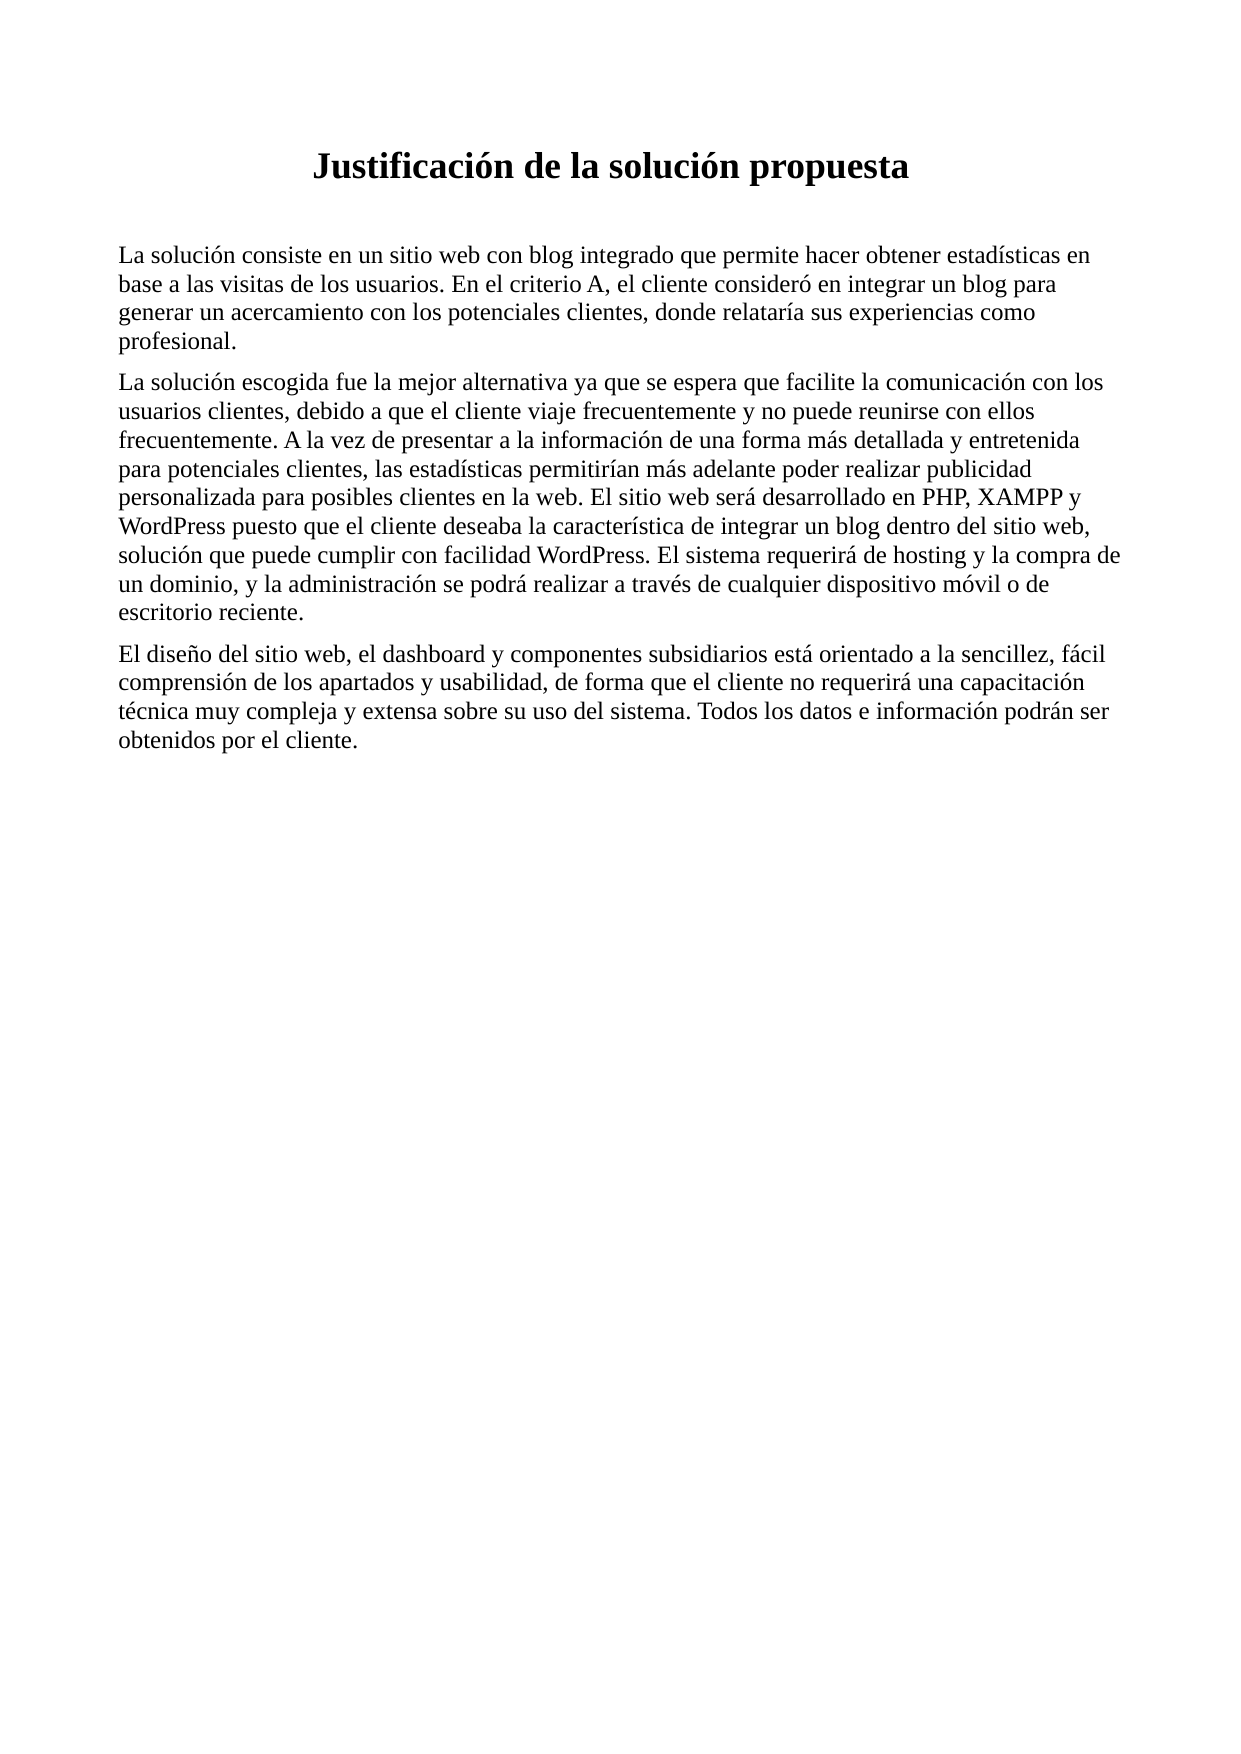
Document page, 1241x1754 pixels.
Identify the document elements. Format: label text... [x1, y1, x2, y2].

text La solución escogida fue la mejor alternativa ya que se espera que facilite la comunicación con los usuarios clientes, debido a que el cliente viaje frecuentemente y no puede reunirse con ellos frecuentemente. A la vez de presentar a la información de una forma más detallada y entretenida para potenciales clientes, las estadísticas permitirían más adelante poder realizar publicidad personalizada para posibles clientes en la web. El sitio web será desarrollado en PHP, XAMPP y WordPress puesto que el cliente deseaba la característica de integrar un blog dentro del sitio web, solución que puede cumplir con facilidad WordPress. El sistema requerirá de hosting y la compra de un dominio, y la administración se podrá realizar a través de cualquier dispositivo móvil o de escritorio reciente. [118, 367, 1122, 626]
text El diseño del sitio web, el dashboard y componentes subsidiarios está orientado a la sencillez, fácil comprensión de los apartados y usabilidad, de forma que el cliente no requerirá una capacitación técnica muy compleja y extensa sobre su uso del sistema. Todos los datos e información podrán ser obtenidos por el cliente. [118, 639, 1122, 754]
text La solución consiste en un sitio web con blog integrado que permite hacer obtener estadísticas en base a las visitas de los usuarios. En el criterio A, el cliente consideró en integrar un blog para generar un acercamiento con los potenciales clientes, donde relataría sus experiencias como profesional. [118, 240, 1122, 355]
subtitle Justificación de la solución propuesta [118, 143, 1122, 186]
